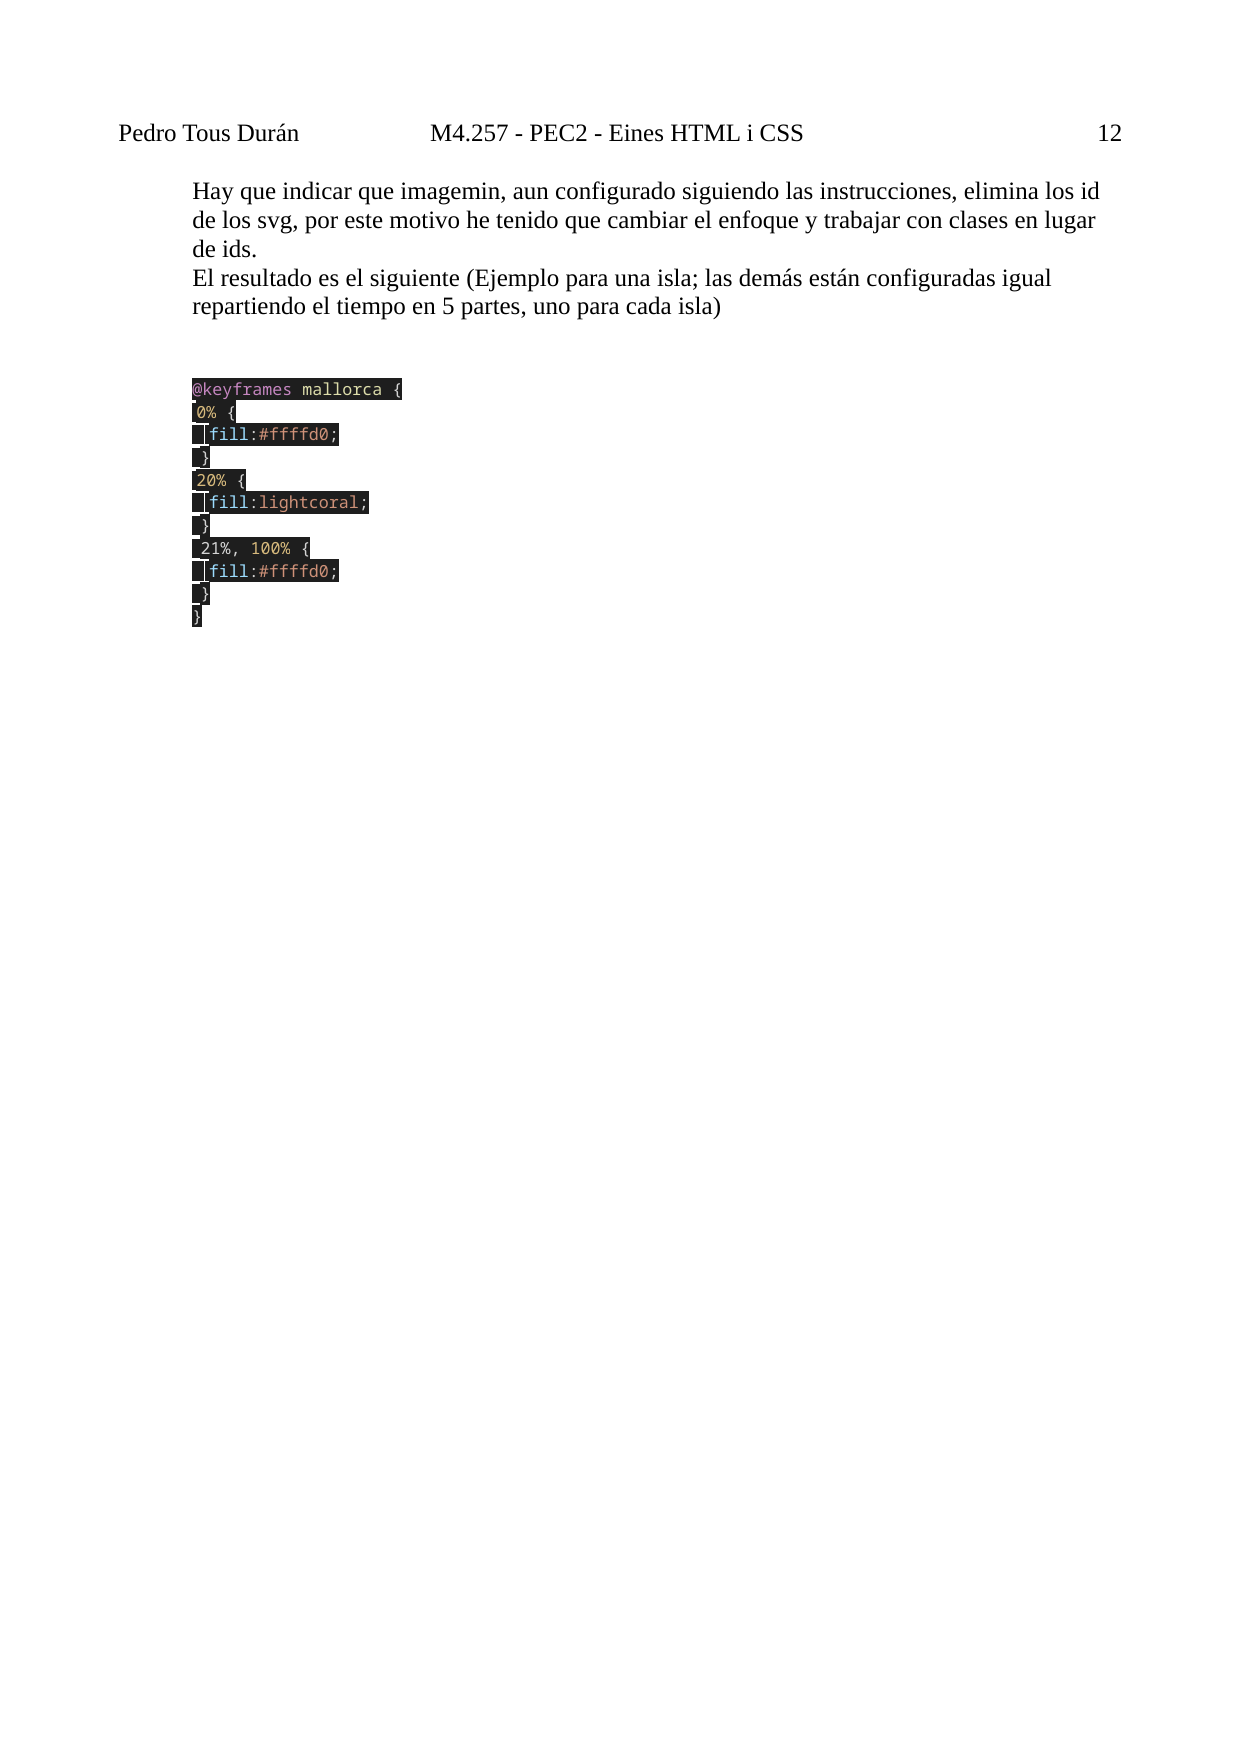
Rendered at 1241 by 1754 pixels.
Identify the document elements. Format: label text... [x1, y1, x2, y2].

text fill:#ffffd0; [192, 423, 1122, 446]
text } [192, 582, 1122, 605]
text 0% { [192, 400, 1122, 423]
text fill:lightcoral; [192, 491, 1122, 514]
text Hay que indicar que imagemin, aun configurado siguiendo las instrucciones, elimina los id de los svg, por este motivo he tenido que cambiar el enfoque y trabajar con clases en lugar de ids. [192, 176, 1122, 263]
text 20% { [192, 468, 1122, 491]
text @keyframes mallorca { [192, 378, 1122, 400]
text } [192, 605, 1122, 627]
text 21%, 100% { [192, 537, 1122, 559]
text fill:#ffffd0; [192, 559, 1122, 582]
text } [192, 514, 1122, 537]
text } [192, 446, 1122, 468]
text El resultado es el siguiente (Ejemplo para una isla; las demás están configuradas igual repartiendo el tiempo en 5 partes, uno para cada isla) [192, 263, 1122, 320]
